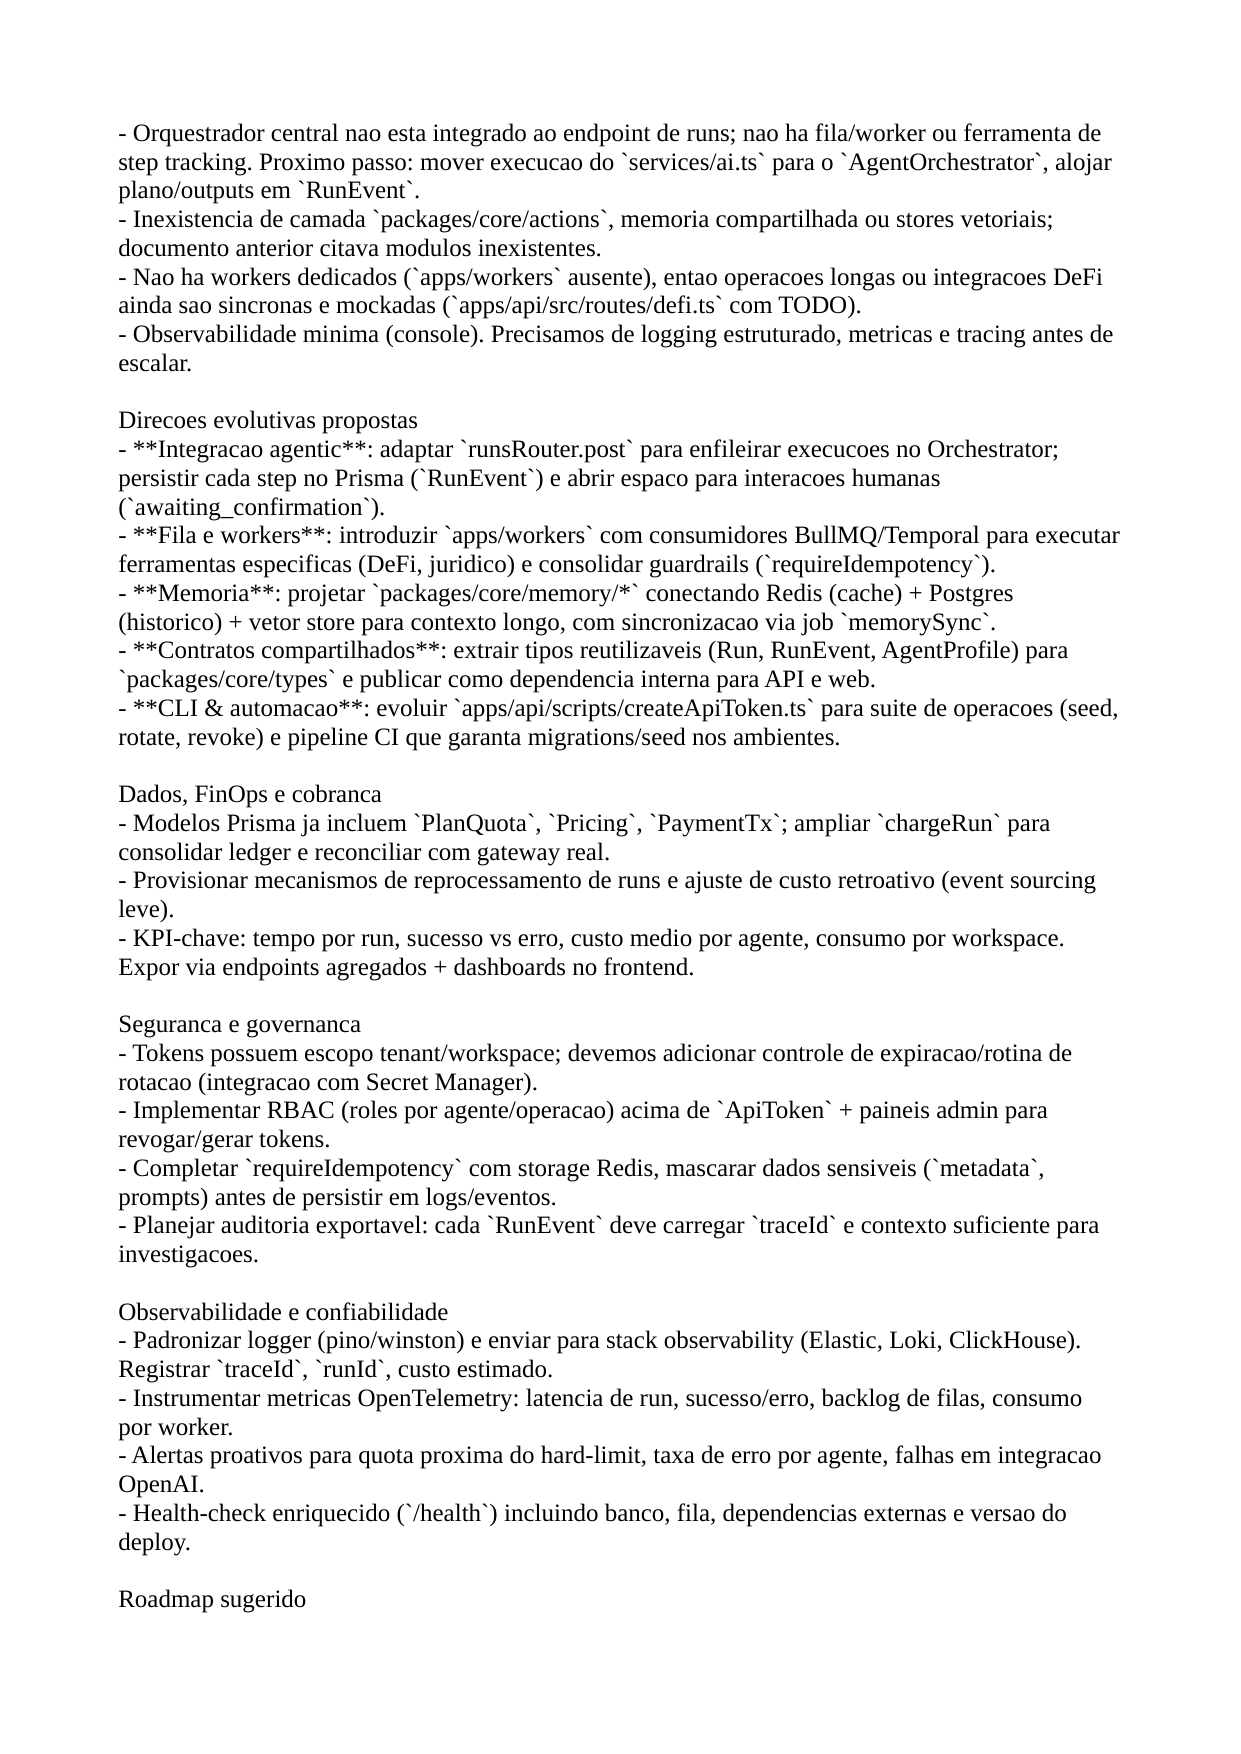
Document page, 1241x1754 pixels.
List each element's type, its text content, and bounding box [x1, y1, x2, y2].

text Roadmap sugerido [118, 1584, 1122, 1613]
text - Provisionar mecanismos de reprocessamento de runs e ajuste de custo retroativo (event sourcing leve). [118, 866, 1122, 923]
text - Implementar RBAC (roles por agente/operacao) acima de `ApiToken` + paineis admin para revogar/gerar tokens. [118, 1096, 1122, 1153]
text - Padronizar logger (pino/winston) e enviar para stack observability (Elastic, Loki, ClickHouse). Registrar `traceId`, `runId`, custo estimado. [118, 1326, 1122, 1383]
text - KPI-chave: tempo por run, sucesso vs erro, custo medio por agente, consumo por workspace. Expor via endpoints agregados + dashboards no frontend. [118, 923, 1122, 981]
text Dados, FinOps e cobranca [118, 779, 1122, 808]
text - **Integracao agentic**: adaptar `runsRouter.post` para enfileirar execucoes no Orchestrator; persistir cada step no Prisma (`RunEvent`) e abrir espaco para interacoes humanas (`awaiting_confirmation`). [118, 434, 1122, 521]
text - Instrumentar metricas OpenTelemetry: latencia de run, sucesso/erro, backlog de filas, consumo por worker. [118, 1383, 1122, 1441]
text - Completar `requireIdempotency` com storage Redis, mascarar dados sensiveis (`metadata`, prompts) antes de persistir em logs/eventos. [118, 1153, 1122, 1211]
text Seguranca e governanca [118, 1009, 1122, 1038]
text - Inexistencia de camada `packages/core/actions`, memoria compartilhada ou stores vetoriais; documento anterior citava modulos inexistentes. [118, 204, 1122, 262]
text - Observabilidade minima (console). Precisamos de logging estruturado, metricas e tracing antes de escalar. [118, 319, 1122, 377]
text - Orquestrador central nao esta integrado ao endpoint de runs; nao ha fila/worker ou ferramenta de step tracking. Proximo passo: mover execucao do `services/ai.ts` para o `AgentOrchestrator`, alojar plano/outputs em `RunEvent`. [118, 118, 1122, 204]
text - **CLI & automacao**: evoluir `apps/api/scripts/createApiToken.ts` para suite de operacoes (seed, rotate, revoke) e pipeline CI que garanta migrations/seed nos ambientes. [118, 693, 1122, 751]
text Observabilidade e confiabilidade [118, 1297, 1122, 1326]
text - Alertas proativos para quota proxima do hard-limit, taxa de erro por agente, falhas em integracao OpenAI. [118, 1441, 1122, 1498]
text - Planejar auditoria exportavel: cada `RunEvent` deve carregar `traceId` e contexto suficiente para investigacoes. [118, 1211, 1122, 1268]
text - Nao ha workers dedicados (`apps/workers` ausente), entao operacoes longas ou integracoes DeFi ainda sao sincronas e mockadas (`apps/api/src/routes/defi.ts` com TODO). [118, 262, 1122, 319]
text - **Contratos compartilhados**: extrair tipos reutilizaveis (Run, RunEvent, AgentProfile) para `packages/core/types` e publicar como dependencia interna para API e web. [118, 636, 1122, 693]
text Direcoes evolutivas propostas [118, 406, 1122, 434]
text - Modelos Prisma ja incluem `PlanQuota`, `Pricing`, `PaymentTx`; ampliar `chargeRun` para consolidar ledger e reconciliar com gateway real. [118, 808, 1122, 866]
text - Health-check enriquecido (`/health`) incluindo banco, fila, dependencias externas e versao do deploy. [118, 1498, 1122, 1556]
text - **Fila e workers**: introduzir `apps/workers` com consumidores BullMQ/Temporal para executar ferramentas especificas (DeFi, juridico) e consolidar guardrails (`requireIdempotency`). [118, 521, 1122, 578]
text - **Memoria**: projetar `packages/core/memory/*` conectando Redis (cache) + Postgres (historico) + vetor store para contexto longo, com sincronizacao via job `memorySync`. [118, 578, 1122, 636]
text - Tokens possuem escopo tenant/workspace; devemos adicionar controle de expiracao/rotina de rotacao (integracao com Secret Manager). [118, 1038, 1122, 1096]
